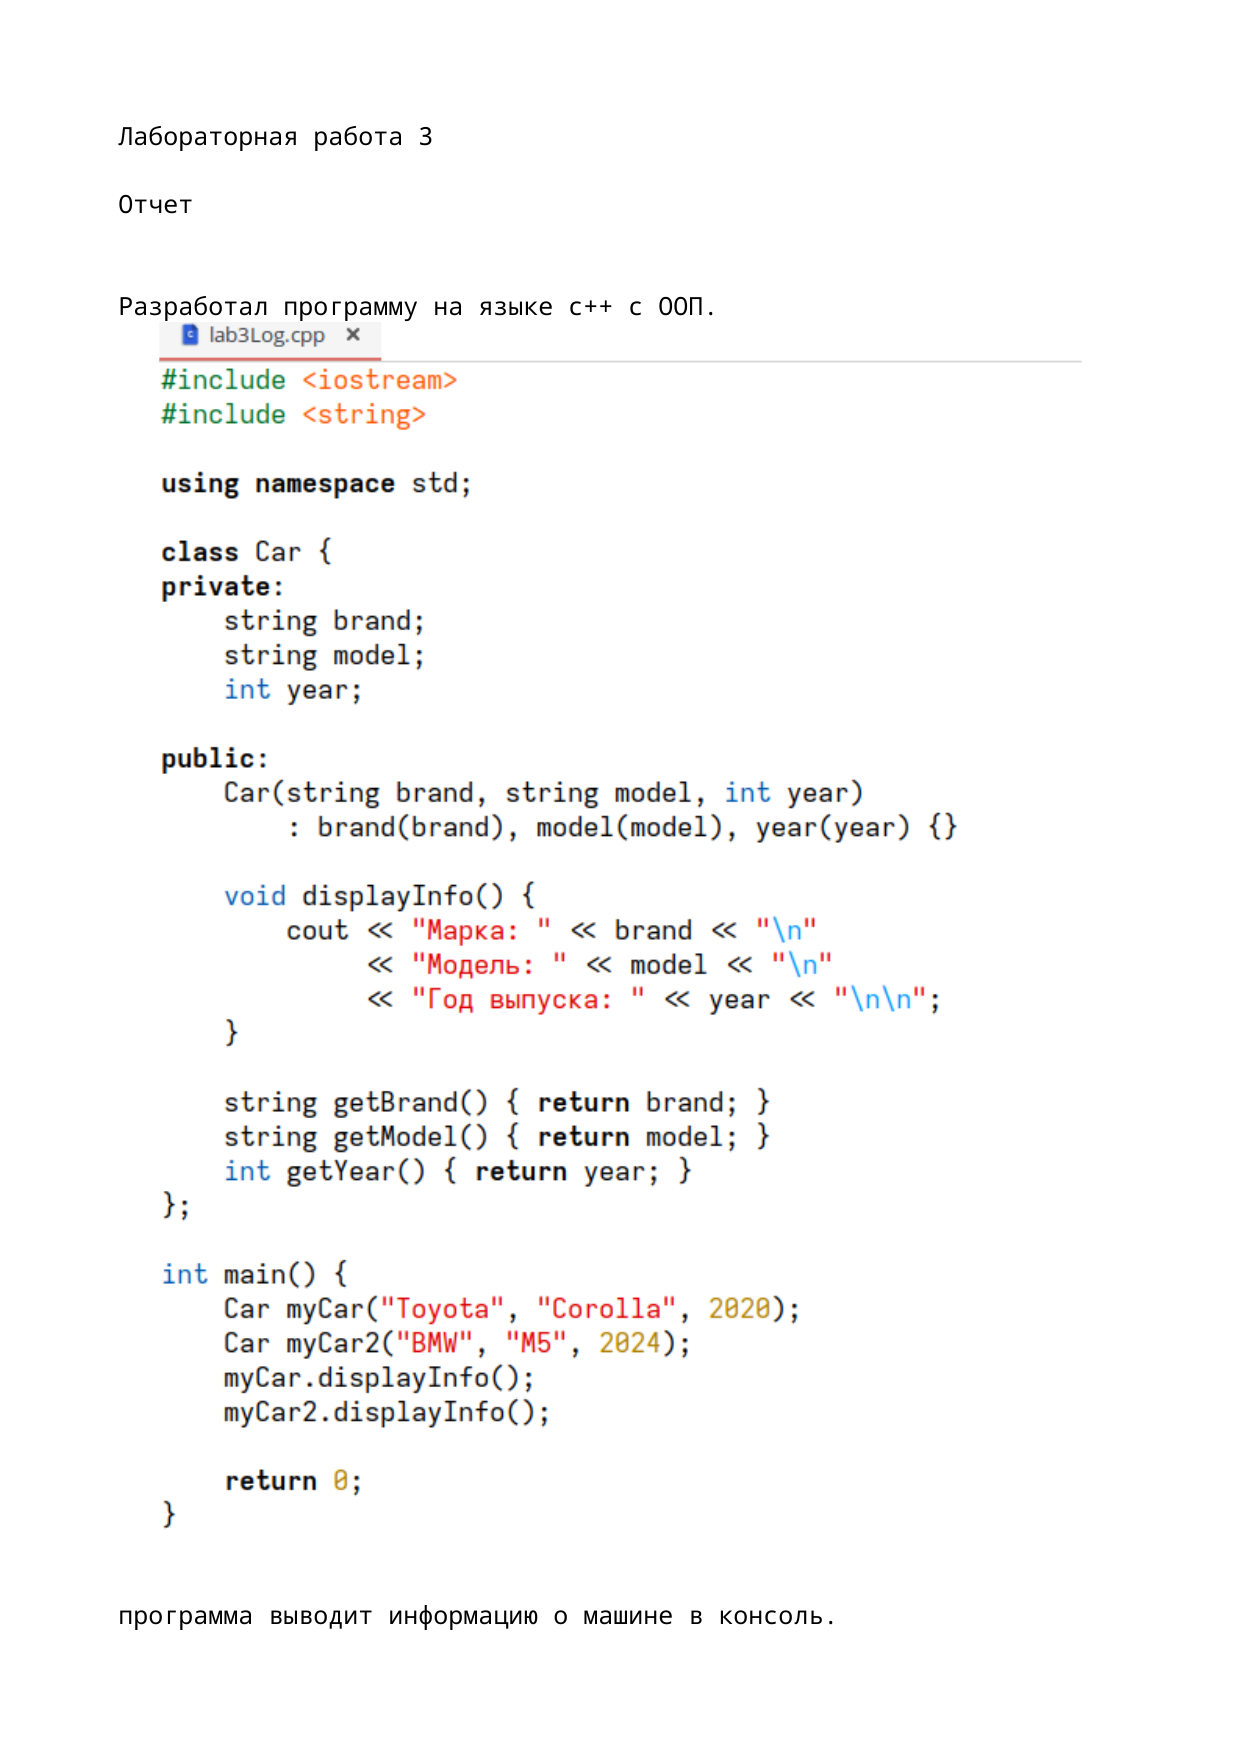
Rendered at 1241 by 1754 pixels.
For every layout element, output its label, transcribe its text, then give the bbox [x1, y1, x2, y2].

text Отчет [118, 186, 1122, 220]
picture [158, 322, 1082, 1570]
text Разработал программу на языке c++ с ООП. [118, 288, 1122, 322]
text Лабораторная работа 3 [118, 118, 1122, 152]
text программа выводит информацию о машине в консоль. [118, 1598, 1122, 1632]
